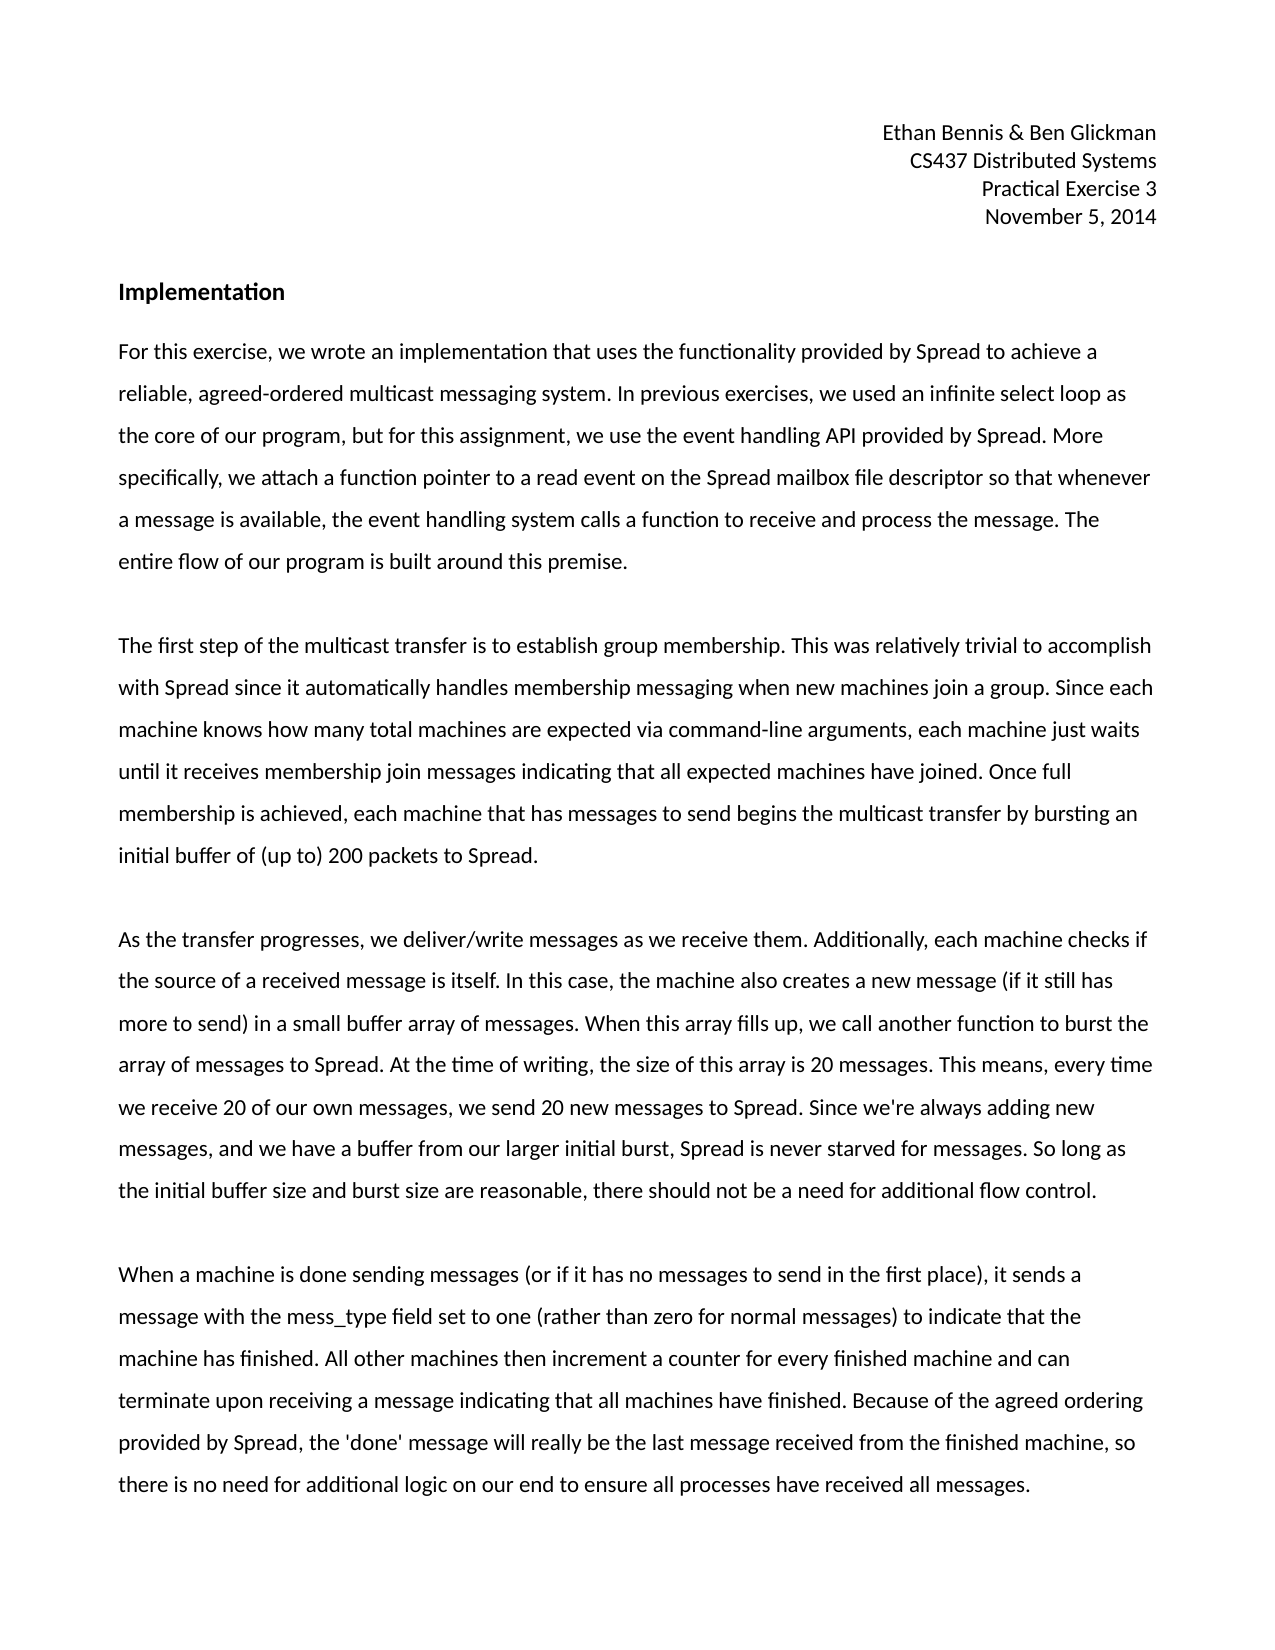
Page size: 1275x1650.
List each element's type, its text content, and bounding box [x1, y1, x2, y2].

text The first step of the multicast transfer is to establish group membership. This was relatively trivial to accomplish with Spread since it automatically handles membership messaging when new machines join a group. Since each machine knows how many total machines are expected via command-line arguments, each machine just waits until it receives membership join messages indicating that all expected machines have joined. Once full membership is achieved, each machine that has messages to send begins the multicast transfer by bursting an initial buffer of (up to) 200 packets to Spread. [118, 631, 1157, 869]
text Practical Exercise 3 [118, 174, 1157, 202]
text For this exercise, we wrote an implementation that uses the functionality provided by Spread to achieve a reliable, agreed-ordered multicast messaging system. In previous exercises, we used an infinite select loop as the core of our program, but for this assignment, we use the event handling API provided by Spread. More specifically, we attach a function pointer to a read event on the Spread mailbox file descriptor so that whenever a message is available, the event handling system calls a function to receive and process the message. The entire flow of our program is built around this premise. [118, 337, 1157, 575]
text As the transfer progresses, we deliver/write messages as we receive them. Additionally, each machine checks if the source of a received message is itself. In this case, the machine also creates a new message (if it still has more to send) in a small buffer array of messages. When this array fills up, we call another function to burst the array of messages to Spread. At the time of writing, the size of this array is 20 messages. This means, every time we receive 20 of our own messages, we send 20 new messages to Spread. Since we're always adding new messages, and we have a buffer from our larger initial burst, Spread is never starved for messages. So long as the initial buffer size and burst size are reasonable, there should not be a need for additional flow control. [118, 925, 1157, 1204]
text November 5, 2014 [118, 202, 1157, 230]
text Ethan Bennis & Ben Glickman [118, 118, 1157, 146]
text When a machine is done sending messages (or if it has no messages to send in the first place), it sends a message with the mess_type field set to one (rather than zero for normal messages) to indicate that the machine has finished. All other machines then increment a counter for every finished machine and can terminate upon receiving a message indicating that all machines have finished. Because of the agreed ordering provided by Spread, the 'done' message will really be the last message received from the finished machine, so there is no need for additional logic on our end to ensure all processes have received all messages. [118, 1261, 1157, 1498]
text Implementation [118, 276, 1157, 306]
text CS437 Distributed Systems [118, 146, 1157, 174]
